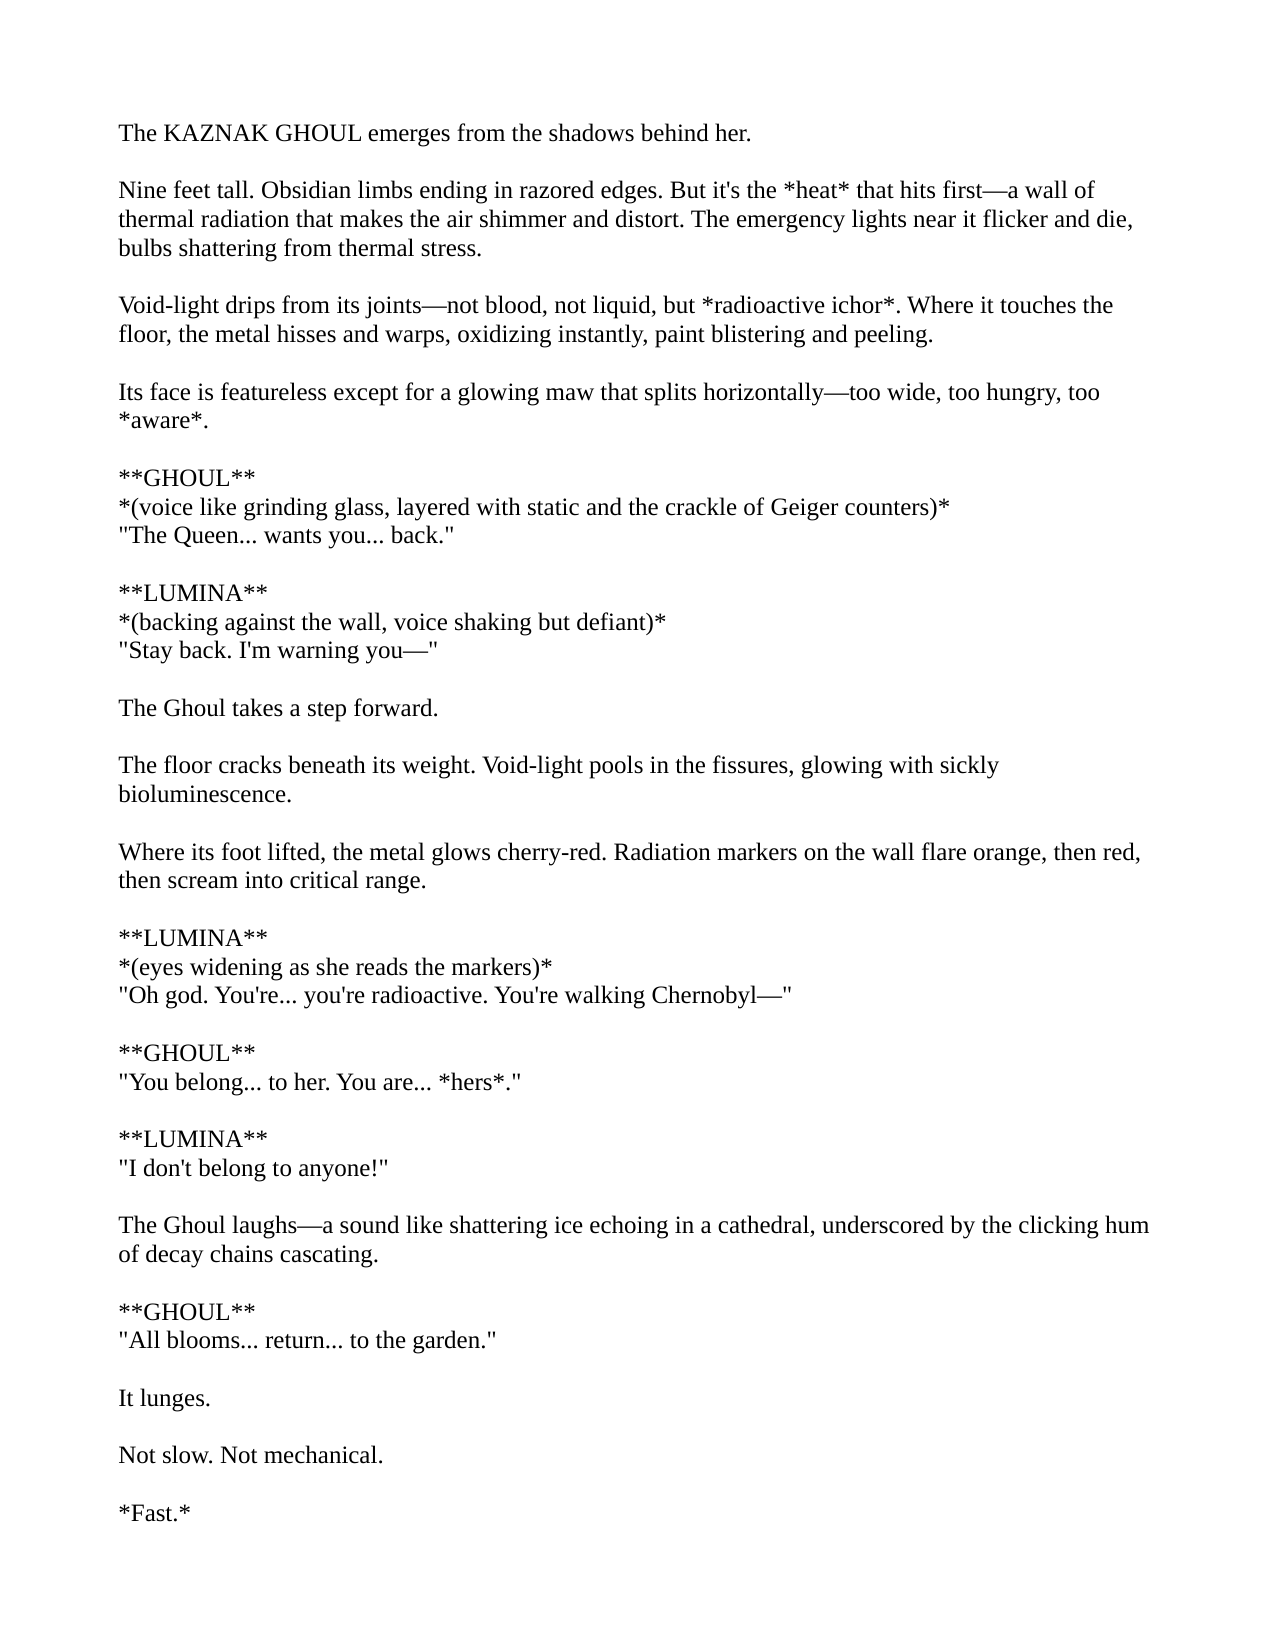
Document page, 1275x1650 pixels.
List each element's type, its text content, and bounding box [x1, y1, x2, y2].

text **LUMINA** [118, 578, 1157, 607]
text The floor cracks beneath its weight. Void-light pools in the fissures, glowing with sickly bioluminescence. [118, 751, 1157, 808]
text "Stay back. I'm warning you—" [118, 636, 1157, 664]
text The Ghoul takes a step forward. [118, 693, 1157, 722]
text **LUMINA** [118, 923, 1157, 952]
text **LUMINA** [118, 1124, 1157, 1153]
text *(voice like grinding glass, layered with static and the crackle of Geiger counters)* [118, 492, 1157, 521]
text The Ghoul laughs—a sound like shattering ice echoing in a cathedral, underscored by the clicking hum of decay chains cascating. [118, 1211, 1157, 1268]
text *Fast.* [118, 1498, 1157, 1527]
text It lunges. [118, 1383, 1157, 1412]
text **GHOUL** [118, 1038, 1157, 1067]
text The KAZNAK GHOUL emerges from the shadows behind her. [118, 118, 1157, 147]
text Nine feet tall. Obsidian limbs ending in razored edges. But it's the *heat* that hits first—a wall of thermal radiation that makes the air shimmer and distort. The emergency lights near it flicker and die, bulbs shattering from thermal stress. [118, 176, 1157, 262]
text *(eyes widening as she reads the markers)* [118, 952, 1157, 981]
text *(backing against the wall, voice shaking but defiant)* [118, 607, 1157, 636]
text Where its foot lifted, the metal glows cherry-red. Radiation markers on the wall flare orange, then red, then scream into critical range. [118, 837, 1157, 894]
text **GHOUL** [118, 463, 1157, 492]
text "You belong... to her. You are... *hers*." [118, 1067, 1157, 1096]
text "I don't belong to anyone!" [118, 1153, 1157, 1182]
text Its face is featureless except for a glowing maw that splits horizontally—too wide, too hungry, too *aware*. [118, 377, 1157, 434]
text Not slow. Not mechanical. [118, 1441, 1157, 1469]
text Void-light drips from its joints—not blood, not liquid, but *radioactive ichor*. Where it touches the floor, the metal hisses and warps, oxidizing instantly, paint blistering and peeling. [118, 291, 1157, 348]
text "All blooms... return... to the garden." [118, 1326, 1157, 1354]
text "The Queen... wants you... back." [118, 521, 1157, 549]
text **GHOUL** [118, 1297, 1157, 1326]
text "Oh god. You're... you're radioactive. You're walking Chernobyl—" [118, 981, 1157, 1009]
